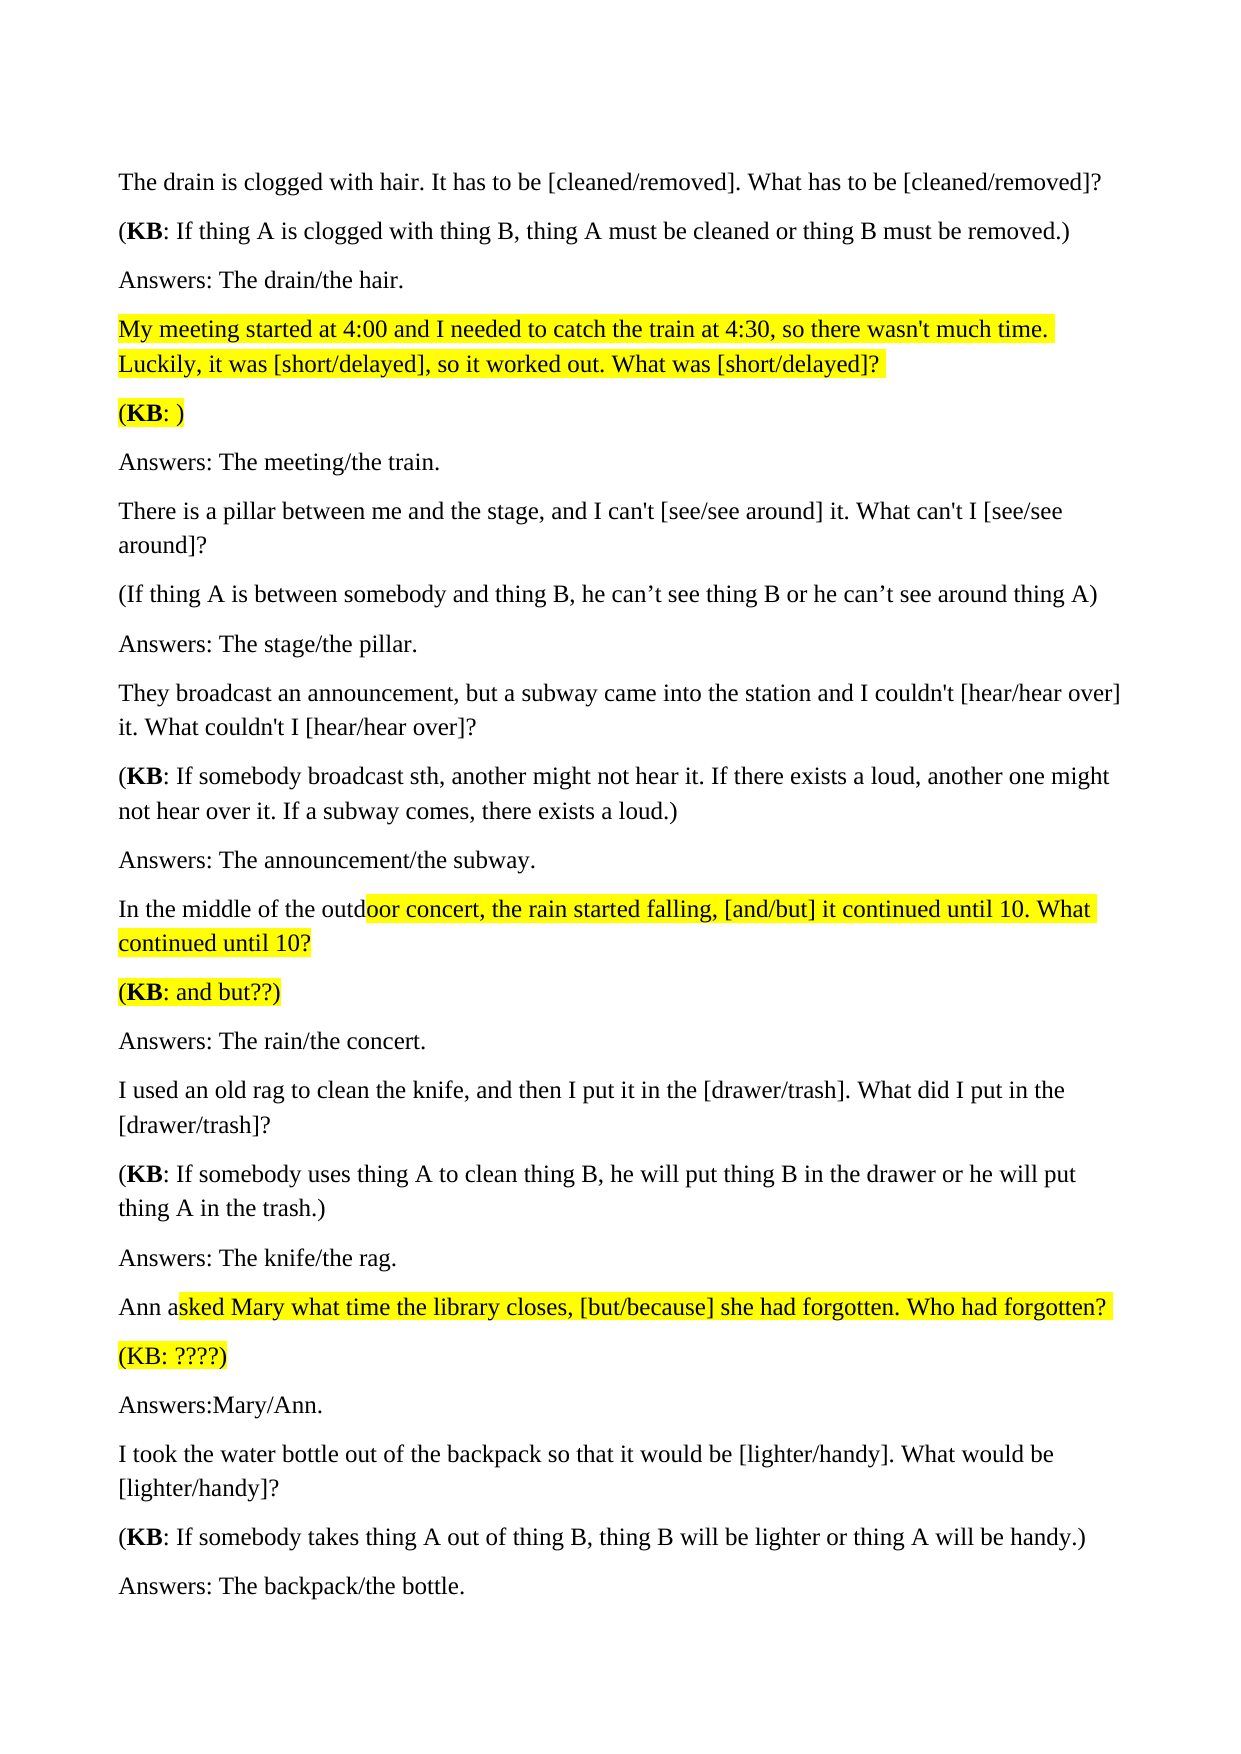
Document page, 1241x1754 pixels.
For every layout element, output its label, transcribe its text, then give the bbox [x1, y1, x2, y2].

text (KB: If somebody uses thing A to clean thing B, he will put thing B in the drawer or he will put thing A in the trash.) [118, 1159, 1122, 1222]
text (KB: If somebody takes thing A out of thing B, thing B will be lighter or thing A will be handy.) [118, 1522, 1122, 1551]
text (KB: If thing A is clogged with thing B, thing A must be cleaned or thing B must be removed.) [118, 216, 1122, 245]
text I took the water bottle out of the backpack so that it would be [lighter/handy]. What would be [lighter/handy]? [118, 1439, 1122, 1502]
text Answers: The meeting/the train. [118, 447, 1122, 476]
text There is a pillar between me and the stage, and I can't [see/see around] it. What can't I [see/see around]? [118, 496, 1122, 559]
text (KB: If somebody broadcast sth, another might not hear it. If there exists a loud, another one might not hear over it. If a subway comes, there exists a loud.) [118, 761, 1122, 824]
text (KB: ) [118, 398, 1122, 427]
text My meeting started at 4:00 and I needed to catch the train at 4:30, so there wasn't much time. Luckily, it was [short/delayed], so it worked out. What was [short/delayed]? [118, 314, 1122, 378]
text Answers: The stage/the pillar. [118, 629, 1122, 657]
text (If thing A is between somebody and thing B, he can’t see thing B or he can’t see around thing A) [118, 579, 1122, 608]
text The drain is clogged with hair. It has to be [cleaned/removed]. What has to be [cleaned/removed]? [118, 167, 1122, 196]
text Answers: The rain/the concert. [118, 1026, 1122, 1055]
text Answers:Mary/Ann. [118, 1390, 1122, 1418]
text In the middle of the outdoor concert, the rain started falling, [and/but] it continued until 10. What continued until 10? [118, 894, 1122, 957]
text (KB: ????) [118, 1341, 1122, 1369]
text I used an old rag to clean the knife, and then I put it in the [drawer/trash]. What did I put in the [drawer/trash]? [118, 1076, 1122, 1139]
text (KB: and but??) [118, 977, 1122, 1006]
text Answers: The backpack/the bottle. [118, 1571, 1122, 1600]
text Answers: The knife/the rag. [118, 1243, 1122, 1271]
text They broadcast an announcement, but a subway came into the station and I couldn't [hear/hear over] it. What couldn't I [hear/hear over]? [118, 678, 1122, 741]
text Answers: The announcement/the subway. [118, 845, 1122, 873]
text Answers: The drain/the hair. [118, 265, 1122, 294]
text Ann asked Mary what time the library closes, [but/because] she had forgotten. Who had forgotten? [118, 1292, 1122, 1320]
